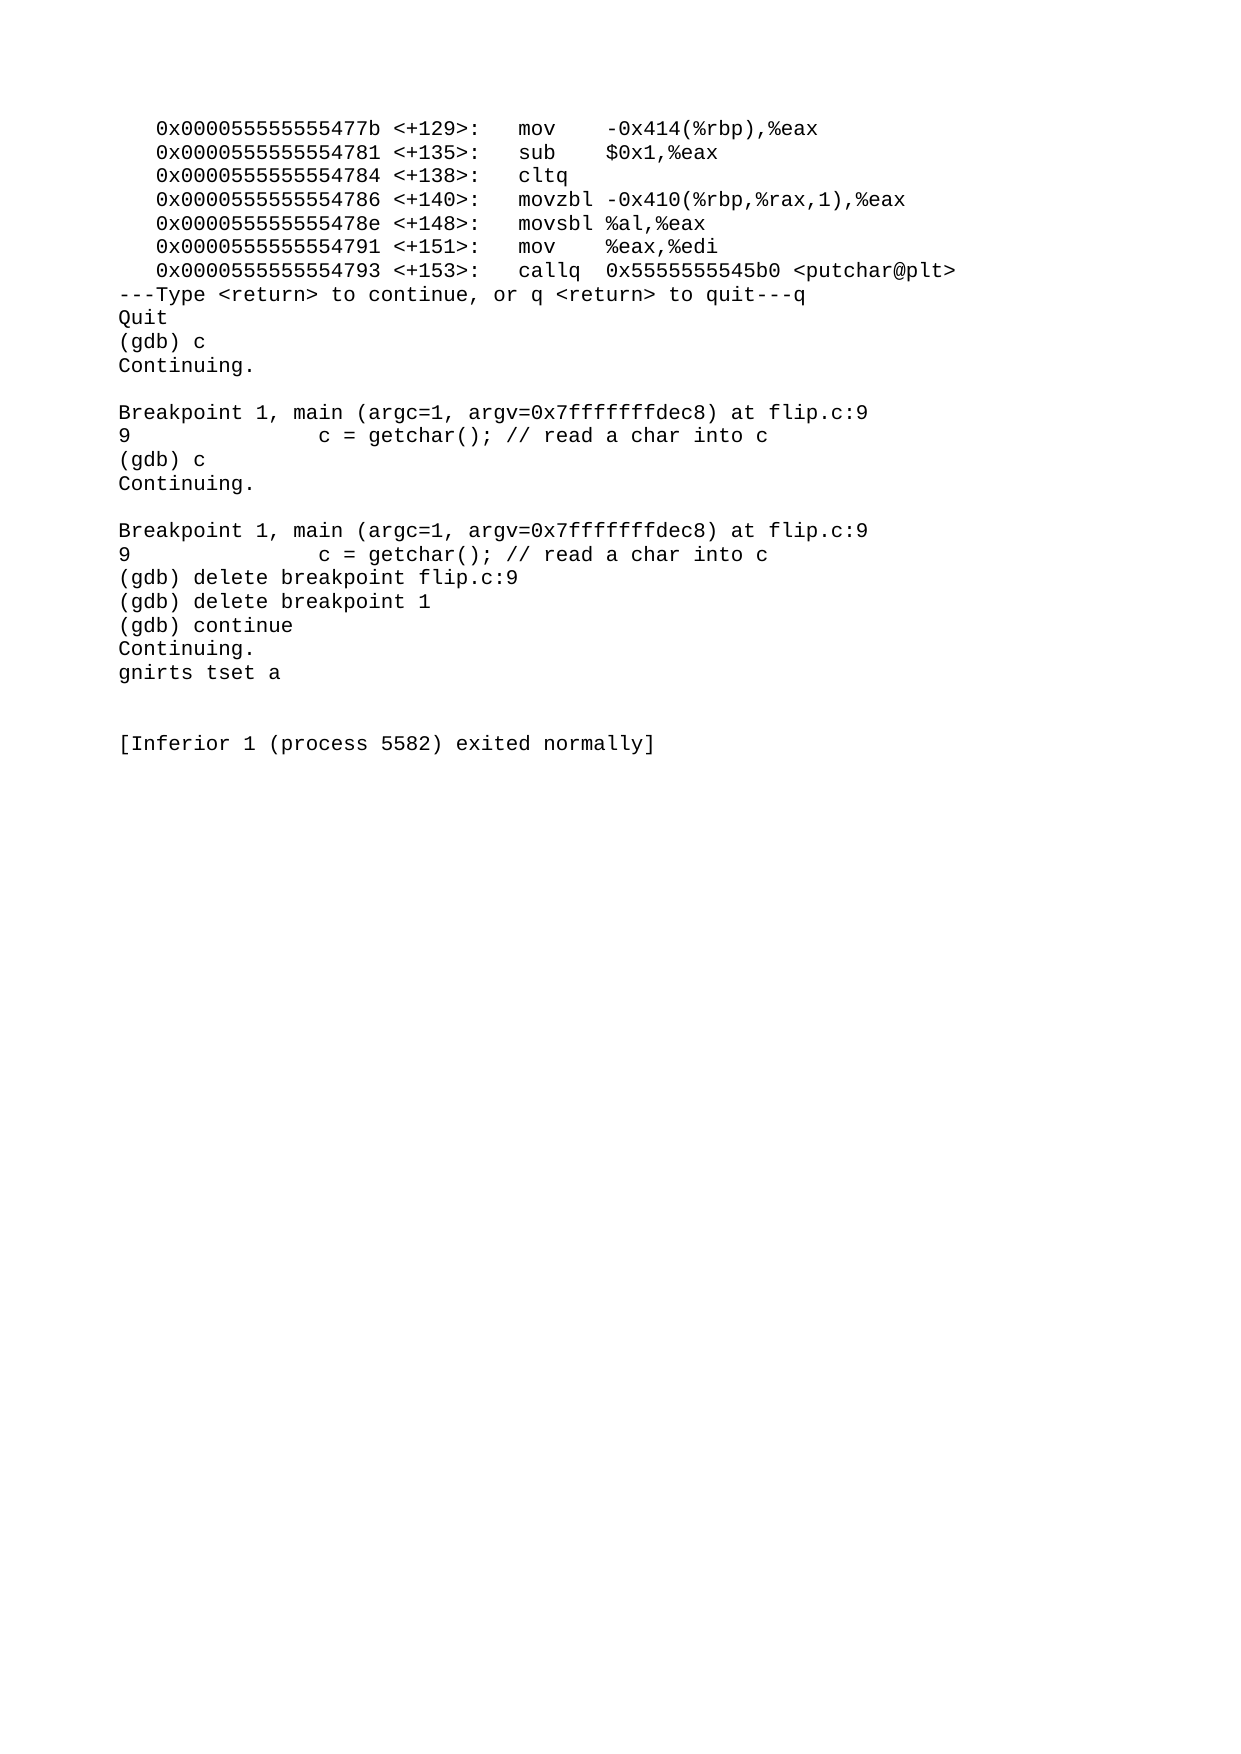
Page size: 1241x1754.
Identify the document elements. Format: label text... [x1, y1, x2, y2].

text Quit [118, 307, 1122, 331]
text 0x000055555555478e <+148>: movsbl %al,%eax [118, 213, 1122, 236]
text (gdb) c [118, 449, 1122, 473]
text Continuing. [118, 638, 1122, 662]
text Continuing. [118, 473, 1122, 496]
text 0x000055555555477b <+129>: mov -0x414(%rbp),%eax [118, 118, 1122, 142]
text 0x0000555555554793 <+153>: callq 0x5555555545b0 <putchar@plt> [118, 260, 1122, 284]
text 0x0000555555554786 <+140>: movzbl -0x410(%rbp,%rax,1),%eax [118, 189, 1122, 213]
text gnirts tset a [118, 662, 1122, 686]
text (gdb) continue [118, 615, 1122, 638]
text 0x0000555555554791 <+151>: mov %eax,%edi [118, 236, 1122, 260]
text 0x0000555555554784 <+138>: cltq [118, 165, 1122, 189]
text 9 c = getchar(); // read a char into c [118, 544, 1122, 567]
text Breakpoint 1, main (argc=1, argv=0x7fffffffdec8) at flip.c:9 [118, 402, 1122, 426]
text (gdb) c [118, 331, 1122, 354]
text 0x0000555555554781 <+135>: sub $0x1,%eax [118, 142, 1122, 165]
text (gdb) delete breakpoint flip.c:9 [118, 567, 1122, 591]
text [Inferior 1 (process 5582) exited normally] [118, 733, 1122, 757]
text (gdb) delete breakpoint 1 [118, 591, 1122, 615]
text Breakpoint 1, main (argc=1, argv=0x7fffffffdec8) at flip.c:9 [118, 520, 1122, 544]
text ---Type <return> to continue, or q <return> to quit---q [118, 284, 1122, 307]
text Continuing. [118, 354, 1122, 378]
text 9 c = getchar(); // read a char into c [118, 426, 1122, 449]
